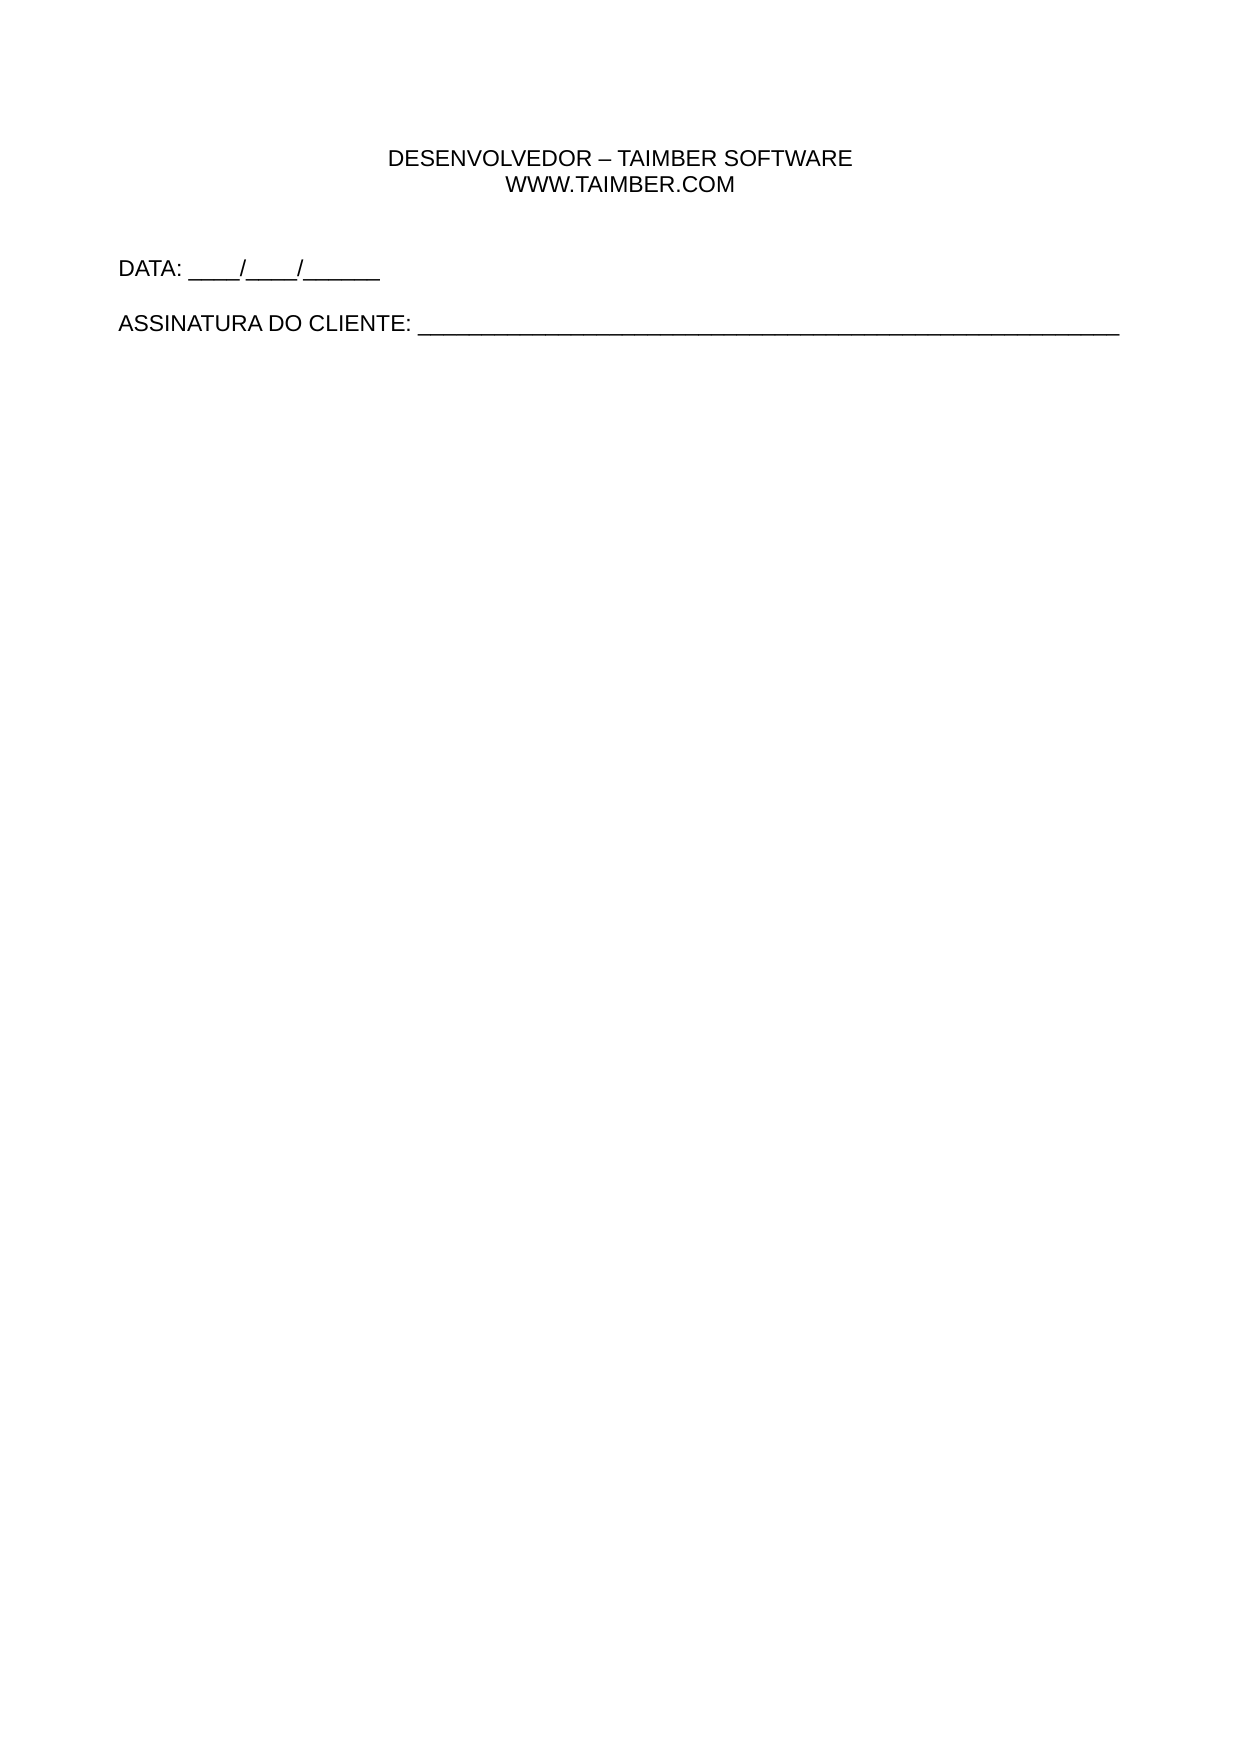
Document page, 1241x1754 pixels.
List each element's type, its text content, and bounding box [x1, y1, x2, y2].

text DATA: ____/____/______ [118, 255, 1122, 281]
text ASSINATURA DO CLIENTE: _______________________________________________________ [118, 310, 1122, 336]
text WWW.TAIMBER.COM [118, 171, 1122, 197]
text DESENVOLVEDOR – TAIMBER SOFTWARE [118, 144, 1122, 171]
